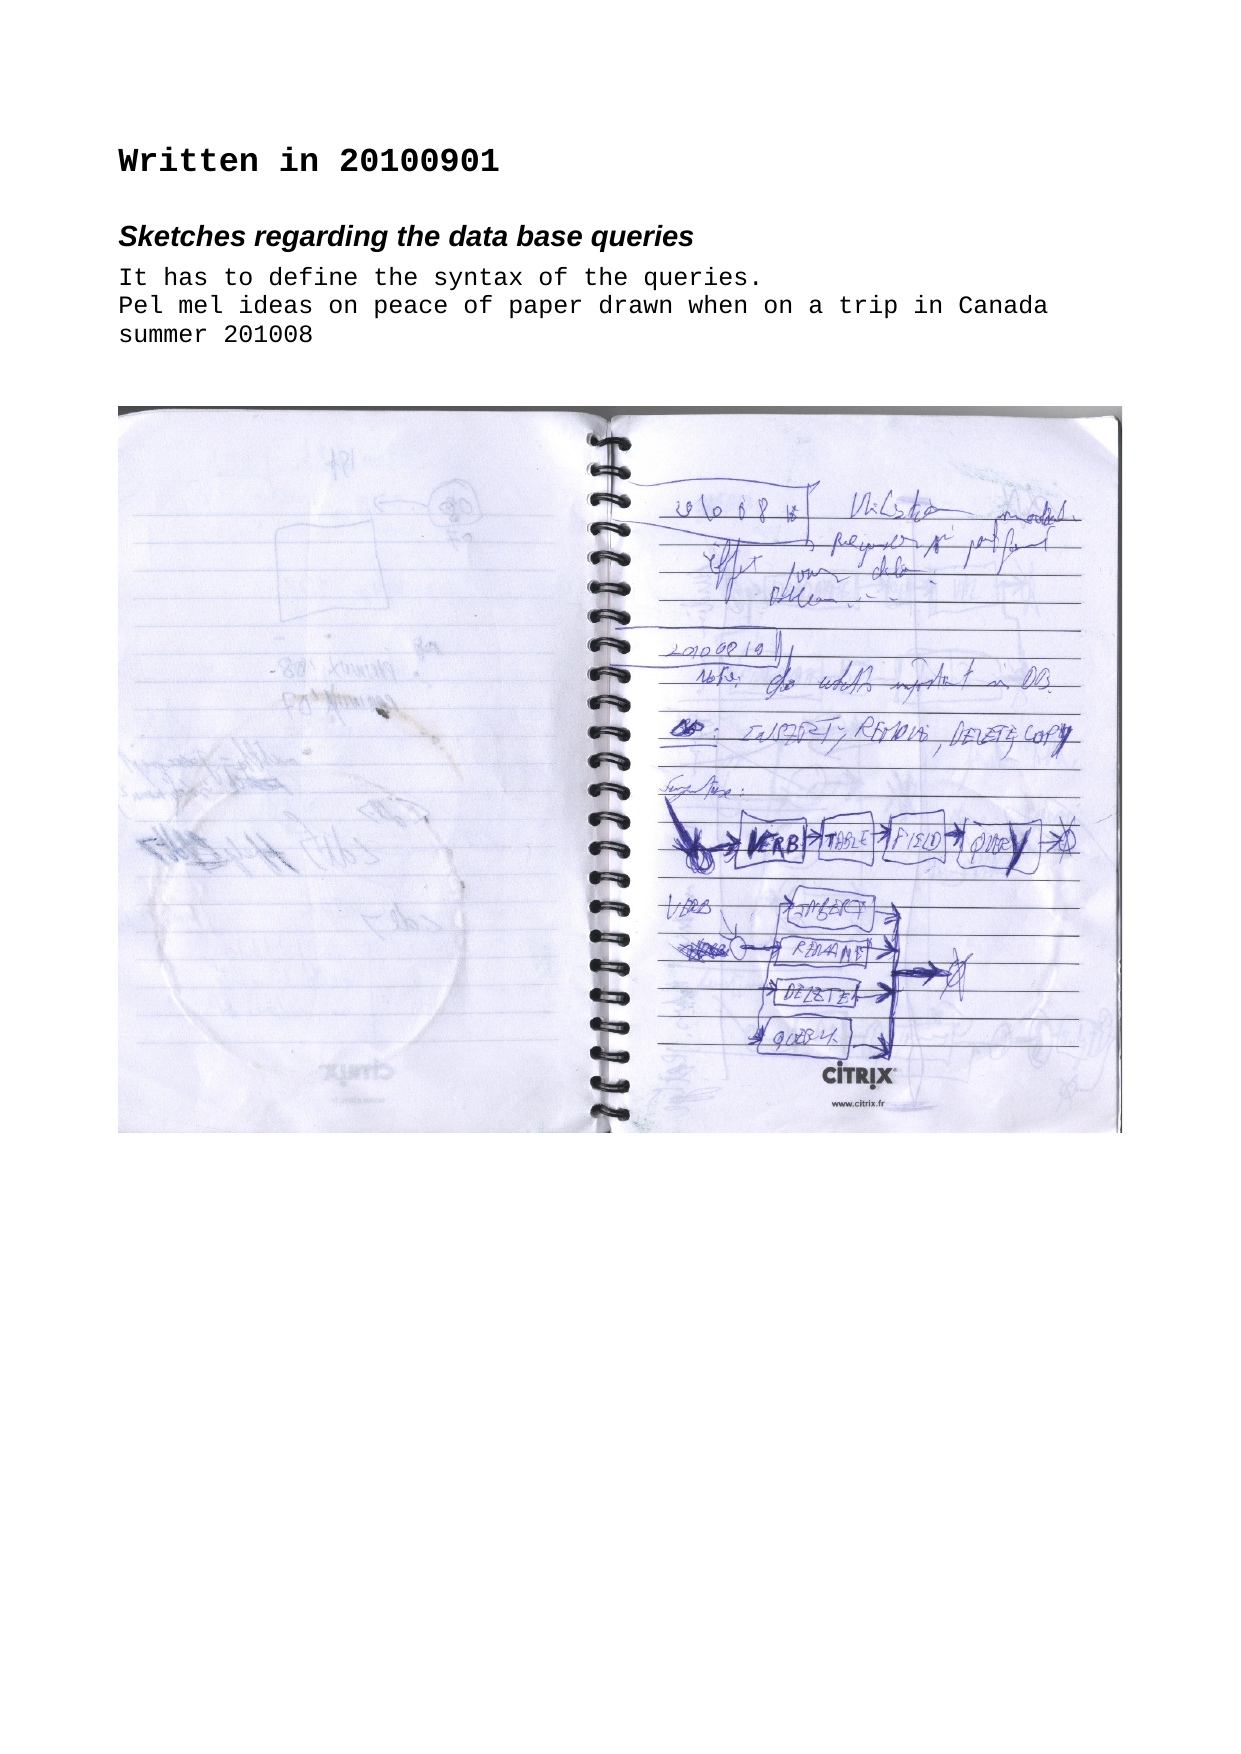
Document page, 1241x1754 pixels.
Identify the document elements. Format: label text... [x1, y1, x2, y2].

text It has to define the syntax of the queries. [118, 265, 1122, 293]
subtitle Sketches regarding the data base queries [118, 219, 1122, 252]
text Pel mel ideas on peace of paper drawn when on a trip in Canada summer 201008 [118, 293, 1122, 350]
picture [118, 406, 1123, 1133]
subtitle Written in 20100901 [118, 143, 1122, 181]
